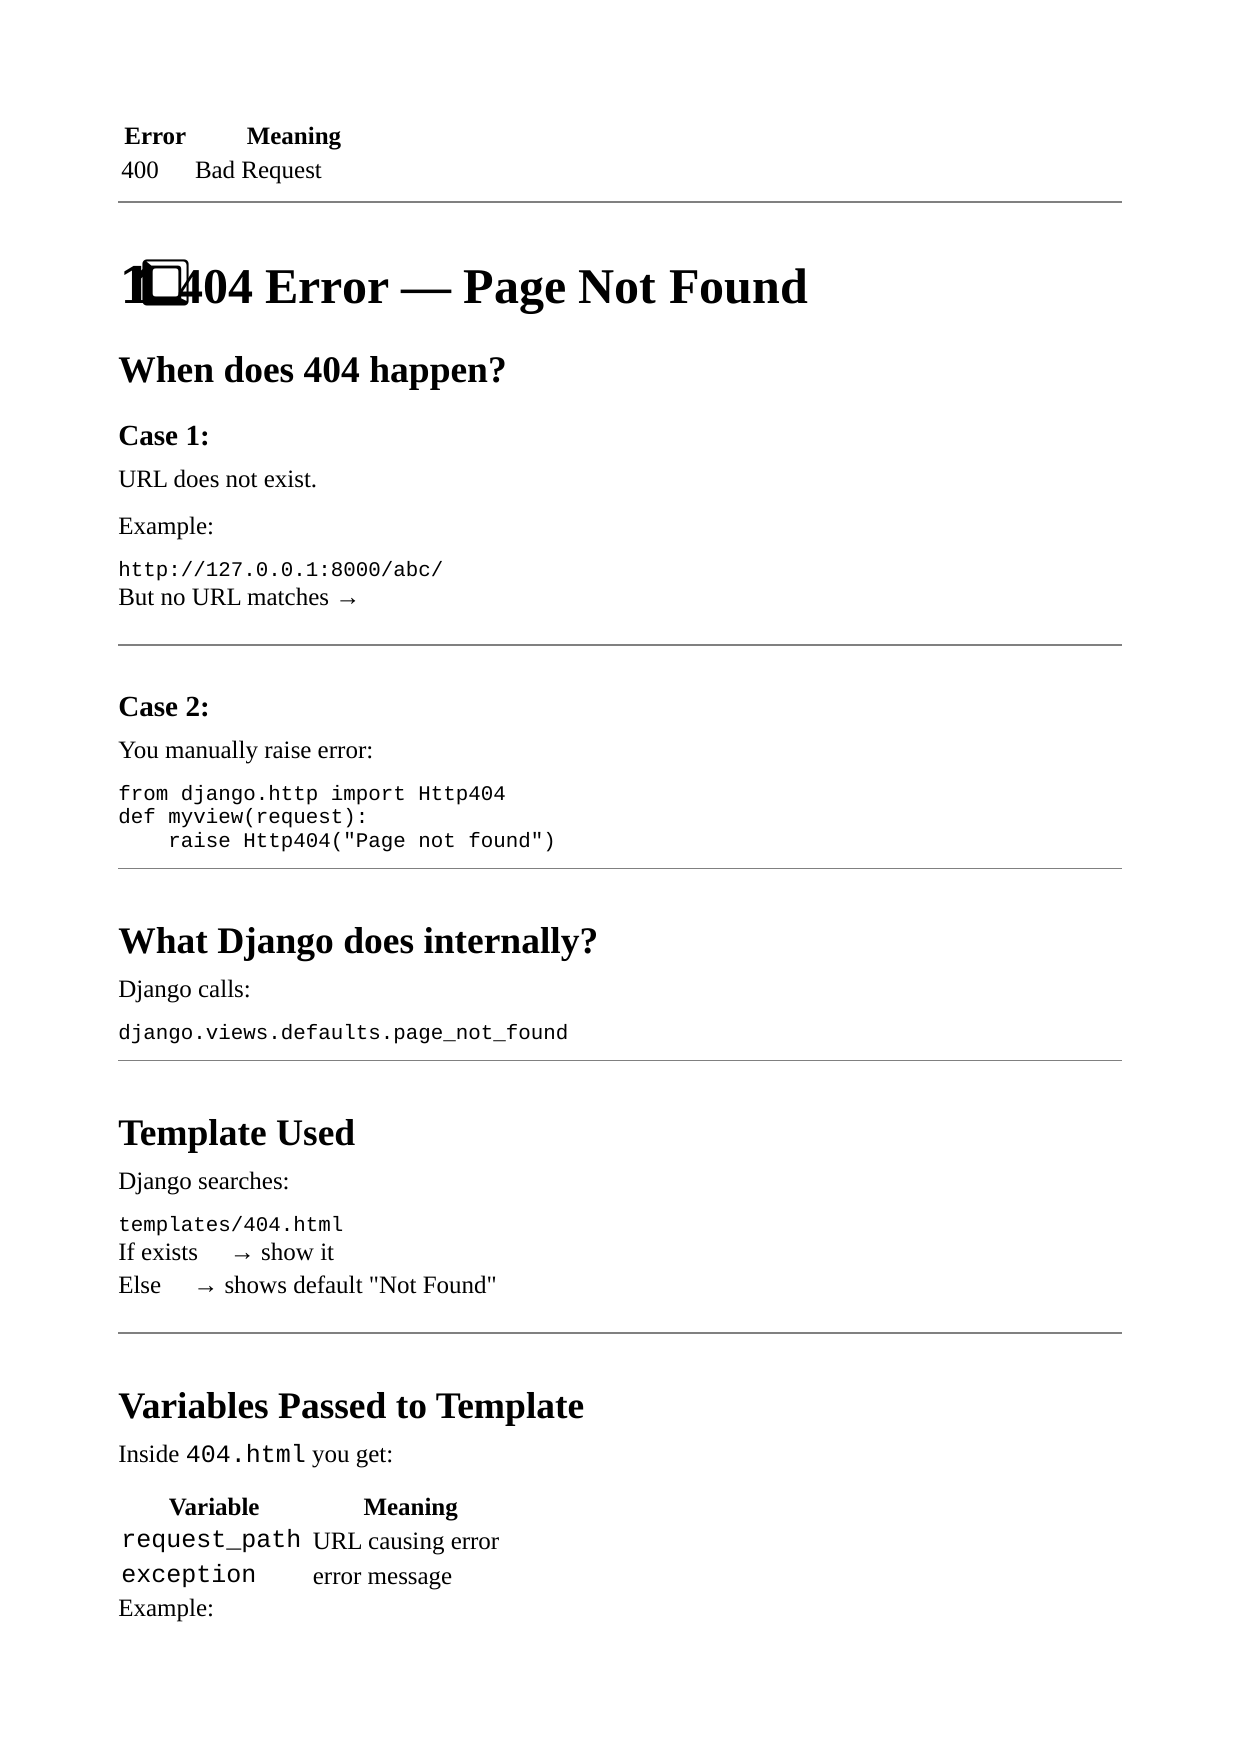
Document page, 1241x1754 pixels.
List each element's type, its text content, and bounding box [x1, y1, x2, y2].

table_cell 400 [118, 153, 192, 187]
subtitle Case 1: [118, 418, 1122, 451]
text raise Http404("Page not found") [118, 830, 1122, 853]
text URL does not exist. [118, 464, 1122, 492]
subtitle ✅ 1️⃣ 404 Error — Page Not Found [118, 257, 1122, 314]
table_header Meaning [192, 118, 396, 153]
table_cell error message [310, 1558, 511, 1593]
text from django.http import Http404 [118, 783, 1122, 806]
table_header Variable [118, 1489, 310, 1523]
text Example: [118, 1593, 1122, 1621]
text Example: [118, 511, 1122, 540]
text You manually raise error: [118, 735, 1122, 764]
text Inside 404.html you get: [118, 1439, 1122, 1470]
subtitle Variables Passed to Template [118, 1383, 1122, 1426]
text http://127.0.0.1:8000/abc/ [118, 559, 1122, 582]
subtitle What Django does internally? [118, 919, 1122, 962]
text But no URL matches → ❌ [118, 582, 1122, 611]
table_cell request_path [118, 1524, 310, 1558]
text templates/404.html [118, 1214, 1122, 1237]
table_cell exception [118, 1558, 310, 1593]
table_header Meaning [310, 1489, 511, 1523]
table_cell URL causing error [310, 1524, 511, 1558]
text Django calls: [118, 974, 1122, 1003]
text Django searches: [118, 1166, 1122, 1195]
text django.views.defaults.page_not_found [118, 1022, 1122, 1046]
table_cell Bad Request [192, 153, 396, 187]
subtitle Case 2: [118, 689, 1122, 722]
table_header Error [118, 118, 192, 153]
subtitle Template Used [118, 1111, 1122, 1154]
text def myview(request): [118, 806, 1122, 830]
text If exists ✅ → show it Else ❌ → shows default "Not Found" [118, 1237, 1122, 1299]
subtitle When does 404 happen? [118, 347, 1122, 391]
